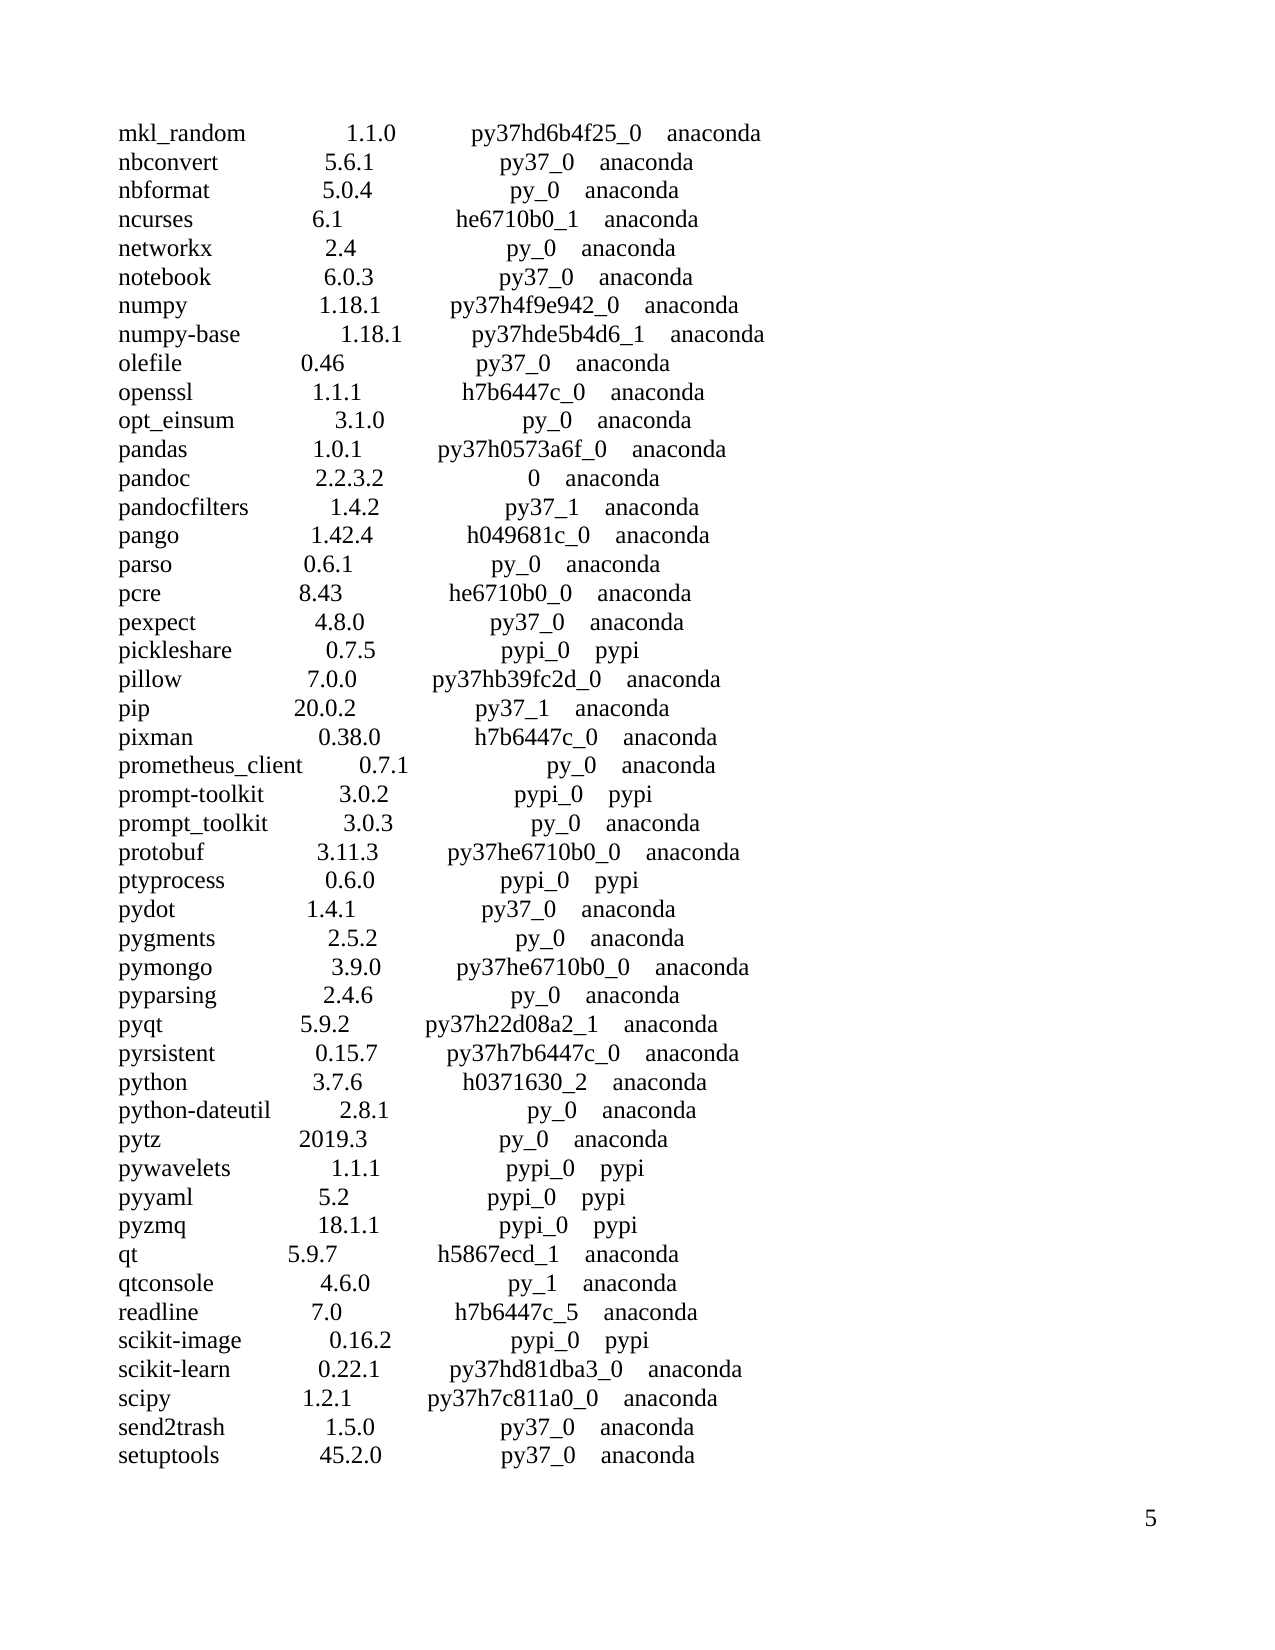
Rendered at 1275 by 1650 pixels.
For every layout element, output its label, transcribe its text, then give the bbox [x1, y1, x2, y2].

text pygments 2.5.2 py_0 anaconda [118, 923, 1157, 952]
text networkx 2.4 py_0 anaconda [118, 233, 1157, 262]
text openssl 1.1.1 h7b6447c_0 anaconda [118, 377, 1157, 406]
text scikit-learn 0.22.1 py37hd81dba3_0 anaconda [118, 1354, 1157, 1383]
text ncurses 6.1 he6710b0_1 anaconda [118, 204, 1157, 233]
text pillow 7.0.0 py37hb39fc2d_0 anaconda [118, 664, 1157, 693]
text pydot 1.4.1 py37_0 anaconda [118, 894, 1157, 923]
text pixman 0.38.0 h7b6447c_0 anaconda [118, 722, 1157, 751]
text mkl_random 1.1.0 py37hd6b4f25_0 anaconda [118, 118, 1157, 147]
text pyparsing 2.4.6 py_0 anaconda [118, 981, 1157, 1009]
text pyrsistent 0.15.7 py37h7b6447c_0 anaconda [118, 1038, 1157, 1067]
text qtconsole 4.6.0 py_1 anaconda [118, 1268, 1157, 1297]
text setuptools 45.2.0 py37_0 anaconda [118, 1441, 1157, 1469]
text pango 1.42.4 h049681c_0 anaconda [118, 521, 1157, 549]
text pandas 1.0.1 py37h0573a6f_0 anaconda [118, 434, 1157, 463]
text opt_einsum 3.1.0 py_0 anaconda [118, 406, 1157, 434]
text pandoc 2.2.3.2 0 anaconda [118, 463, 1157, 492]
text pywavelets 1.1.1 pypi_0 pypi [118, 1153, 1157, 1182]
text pexpect 4.8.0 py37_0 anaconda [118, 607, 1157, 636]
text parso 0.6.1 py_0 anaconda [118, 549, 1157, 578]
text ptyprocess 0.6.0 pypi_0 pypi [118, 866, 1157, 894]
text nbconvert 5.6.1 py37_0 anaconda [118, 147, 1157, 176]
text pandocfilters 1.4.2 py37_1 anaconda [118, 492, 1157, 521]
text qt 5.9.7 h5867ecd_1 anaconda [118, 1239, 1157, 1268]
text protobuf 3.11.3 py37he6710b0_0 anaconda [118, 837, 1157, 866]
text numpy 1.18.1 py37h4f9e942_0 anaconda [118, 291, 1157, 319]
text pyzmq 18.1.1 pypi_0 pypi [118, 1211, 1157, 1239]
text send2trash 1.5.0 py37_0 anaconda [118, 1412, 1157, 1441]
text prompt_toolkit 3.0.3 py_0 anaconda [118, 808, 1157, 837]
text prometheus_client 0.7.1 py_0 anaconda [118, 751, 1157, 779]
text notebook 6.0.3 py37_0 anaconda [118, 262, 1157, 291]
text scipy 1.2.1 py37h7c811a0_0 anaconda [118, 1383, 1157, 1412]
text readline 7.0 h7b6447c_5 anaconda [118, 1297, 1157, 1326]
text pyyaml 5.2 pypi_0 pypi [118, 1182, 1157, 1211]
text python-dateutil 2.8.1 py_0 anaconda [118, 1096, 1157, 1124]
text scikit-image 0.16.2 pypi_0 pypi [118, 1326, 1157, 1354]
text pyqt 5.9.2 py37h22d08a2_1 anaconda [118, 1009, 1157, 1038]
text prompt-toolkit 3.0.2 pypi_0 pypi [118, 779, 1157, 808]
text pickleshare 0.7.5 pypi_0 pypi [118, 636, 1157, 664]
text python 3.7.6 h0371630_2 anaconda [118, 1067, 1157, 1096]
text nbformat 5.0.4 py_0 anaconda [118, 176, 1157, 204]
text pymongo 3.9.0 py37he6710b0_0 anaconda [118, 952, 1157, 981]
text pip 20.0.2 py37_1 anaconda [118, 693, 1157, 722]
text numpy-base 1.18.1 py37hde5b4d6_1 anaconda [118, 319, 1157, 348]
text pytz 2019.3 py_0 anaconda [118, 1124, 1157, 1153]
text pcre 8.43 he6710b0_0 anaconda [118, 578, 1157, 607]
text olefile 0.46 py37_0 anaconda [118, 348, 1157, 377]
